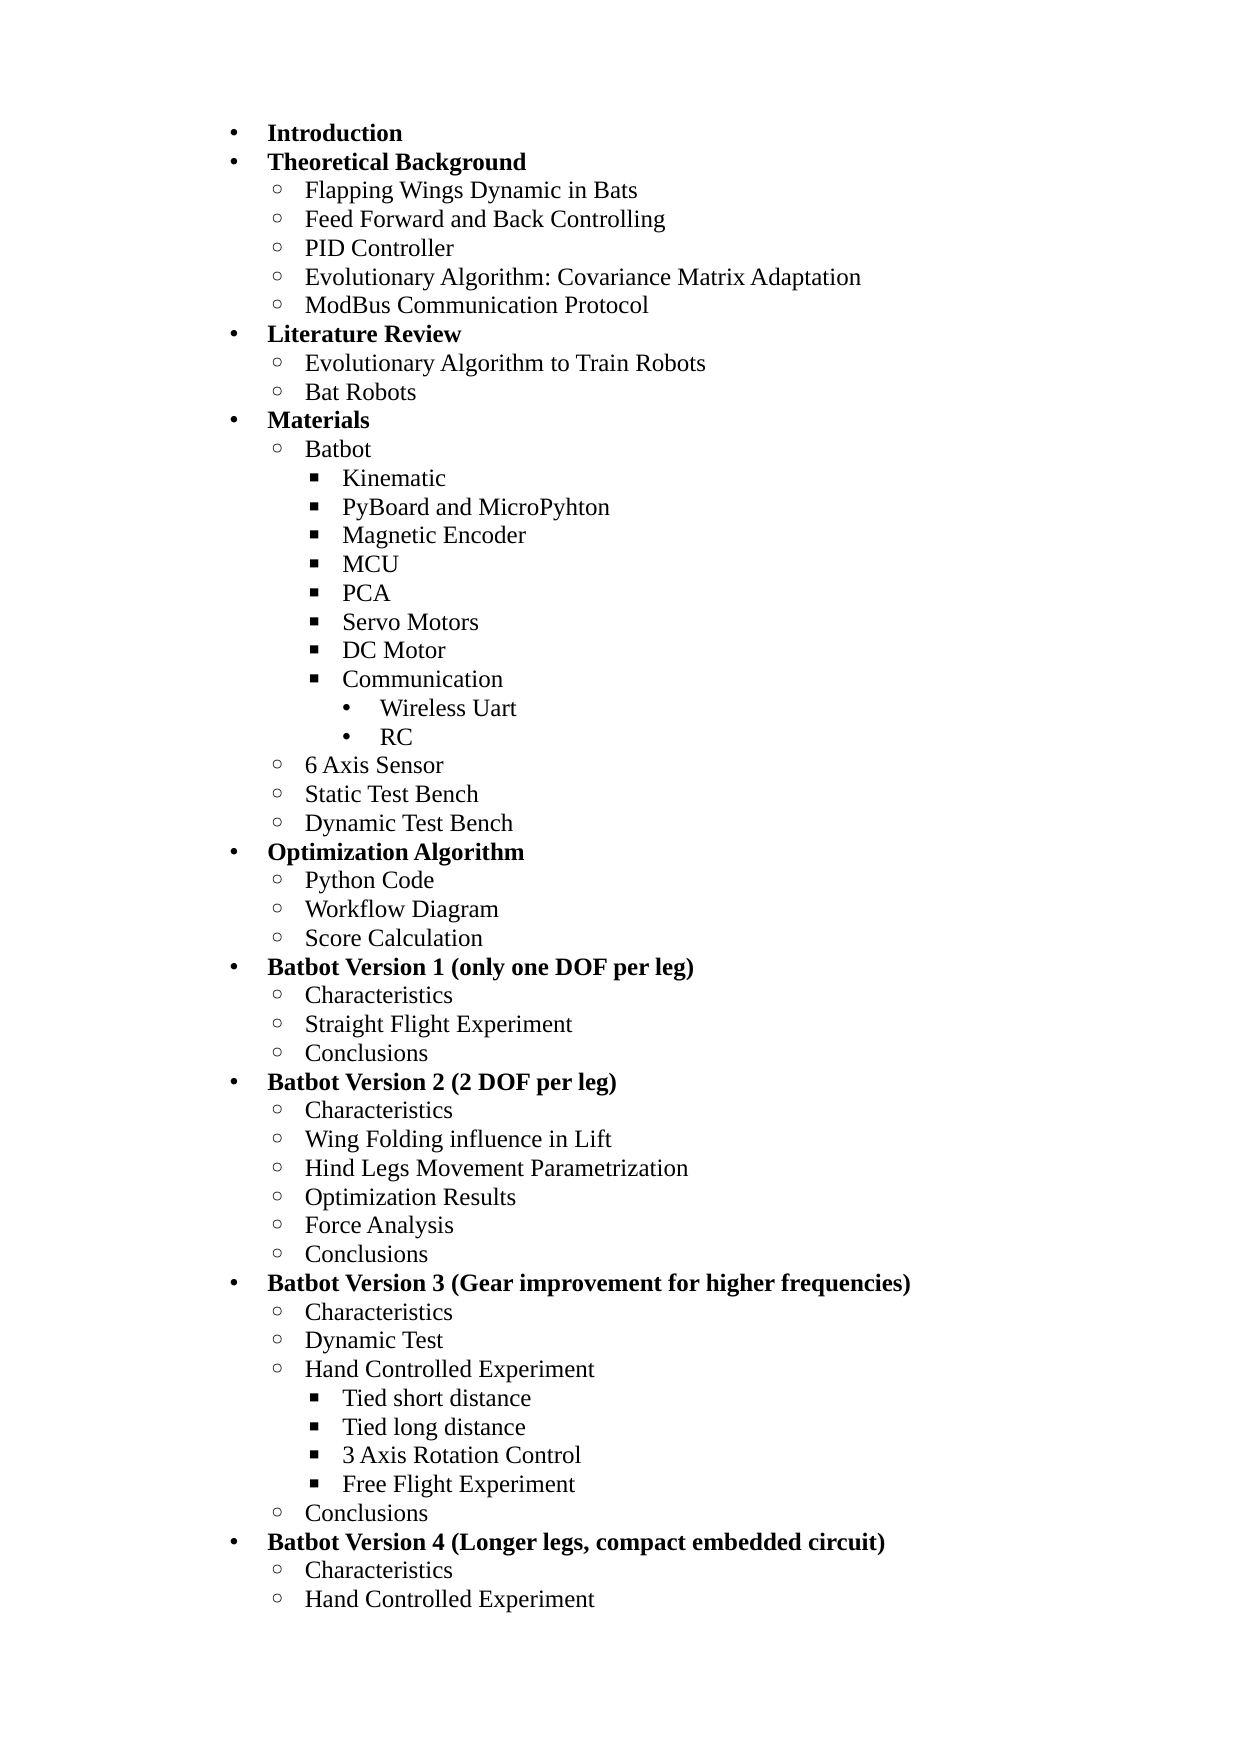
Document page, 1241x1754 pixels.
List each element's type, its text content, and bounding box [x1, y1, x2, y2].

list Hand Controlled Experiment [267, 1584, 1122, 1613]
list Bat Robots [267, 377, 1122, 406]
list Feed Forward and Back Controlling [267, 204, 1122, 233]
list RC [342, 722, 1122, 751]
list DC Motor [304, 636, 1122, 664]
list Flapping Wings Dynamic in Bats [267, 176, 1122, 204]
list Python Code [267, 866, 1122, 894]
list Characteristics [267, 1556, 1122, 1584]
list Theoretical Background [229, 147, 1122, 176]
list Characteristics [267, 981, 1122, 1009]
list Servo Motors [304, 607, 1122, 636]
list Evolutionary Algorithm to Train Robots [267, 348, 1122, 377]
list Magnetic Encoder [304, 521, 1122, 549]
list Batbot Version 4 (Longer legs, compact embedded circuit) [229, 1527, 1122, 1556]
list Workflow Diagram [267, 894, 1122, 923]
list Free Flight Experiment [304, 1469, 1122, 1498]
list Optimization Results [267, 1182, 1122, 1211]
list Conclusions [267, 1038, 1122, 1067]
list Batbot [267, 434, 1122, 463]
list Dynamic Test [267, 1326, 1122, 1354]
list Materials [229, 406, 1122, 434]
list Batbot Version 2 (2 DOF per leg) [229, 1067, 1122, 1096]
list Hand Controlled Experiment [267, 1354, 1122, 1383]
list Static Test Bench [267, 779, 1122, 808]
list Literature Review [229, 319, 1122, 348]
list Tied long distance [304, 1412, 1122, 1441]
list Kinematic [304, 463, 1122, 492]
list Characteristics [267, 1297, 1122, 1326]
list PID Controller [267, 233, 1122, 262]
list PyBoard and MicroPyhton [304, 492, 1122, 521]
list Communication [304, 664, 1122, 693]
list Wireless Uart [342, 693, 1122, 722]
list Tied short distance [304, 1383, 1122, 1412]
list Wing Folding influence in Lift [267, 1124, 1122, 1153]
list Straight Flight Experiment [267, 1009, 1122, 1038]
list Hind Legs Movement Parametrization [267, 1153, 1122, 1182]
list Batbot Version 1 (only one DOF per leg) [229, 952, 1122, 981]
list Introduction [229, 118, 1122, 147]
list Characteristics [267, 1096, 1122, 1124]
list Score Calculation [267, 923, 1122, 952]
list MCU [304, 549, 1122, 578]
list Optimization Algorithm [229, 837, 1122, 866]
list ModBus Communication Protocol [267, 291, 1122, 319]
list Force Analysis [267, 1211, 1122, 1239]
list Dynamic Test Bench [267, 808, 1122, 837]
list Batbot Version 3 (Gear improvement for higher frequencies) [229, 1268, 1122, 1297]
list PCA [304, 578, 1122, 607]
list Evolutionary Algorithm: Covariance Matrix Adaptation [267, 262, 1122, 291]
list Conclusions [267, 1239, 1122, 1268]
list Conclusions [267, 1498, 1122, 1527]
list 3 Axis Rotation Control [304, 1441, 1122, 1469]
list 6 Axis Sensor [267, 751, 1122, 779]
